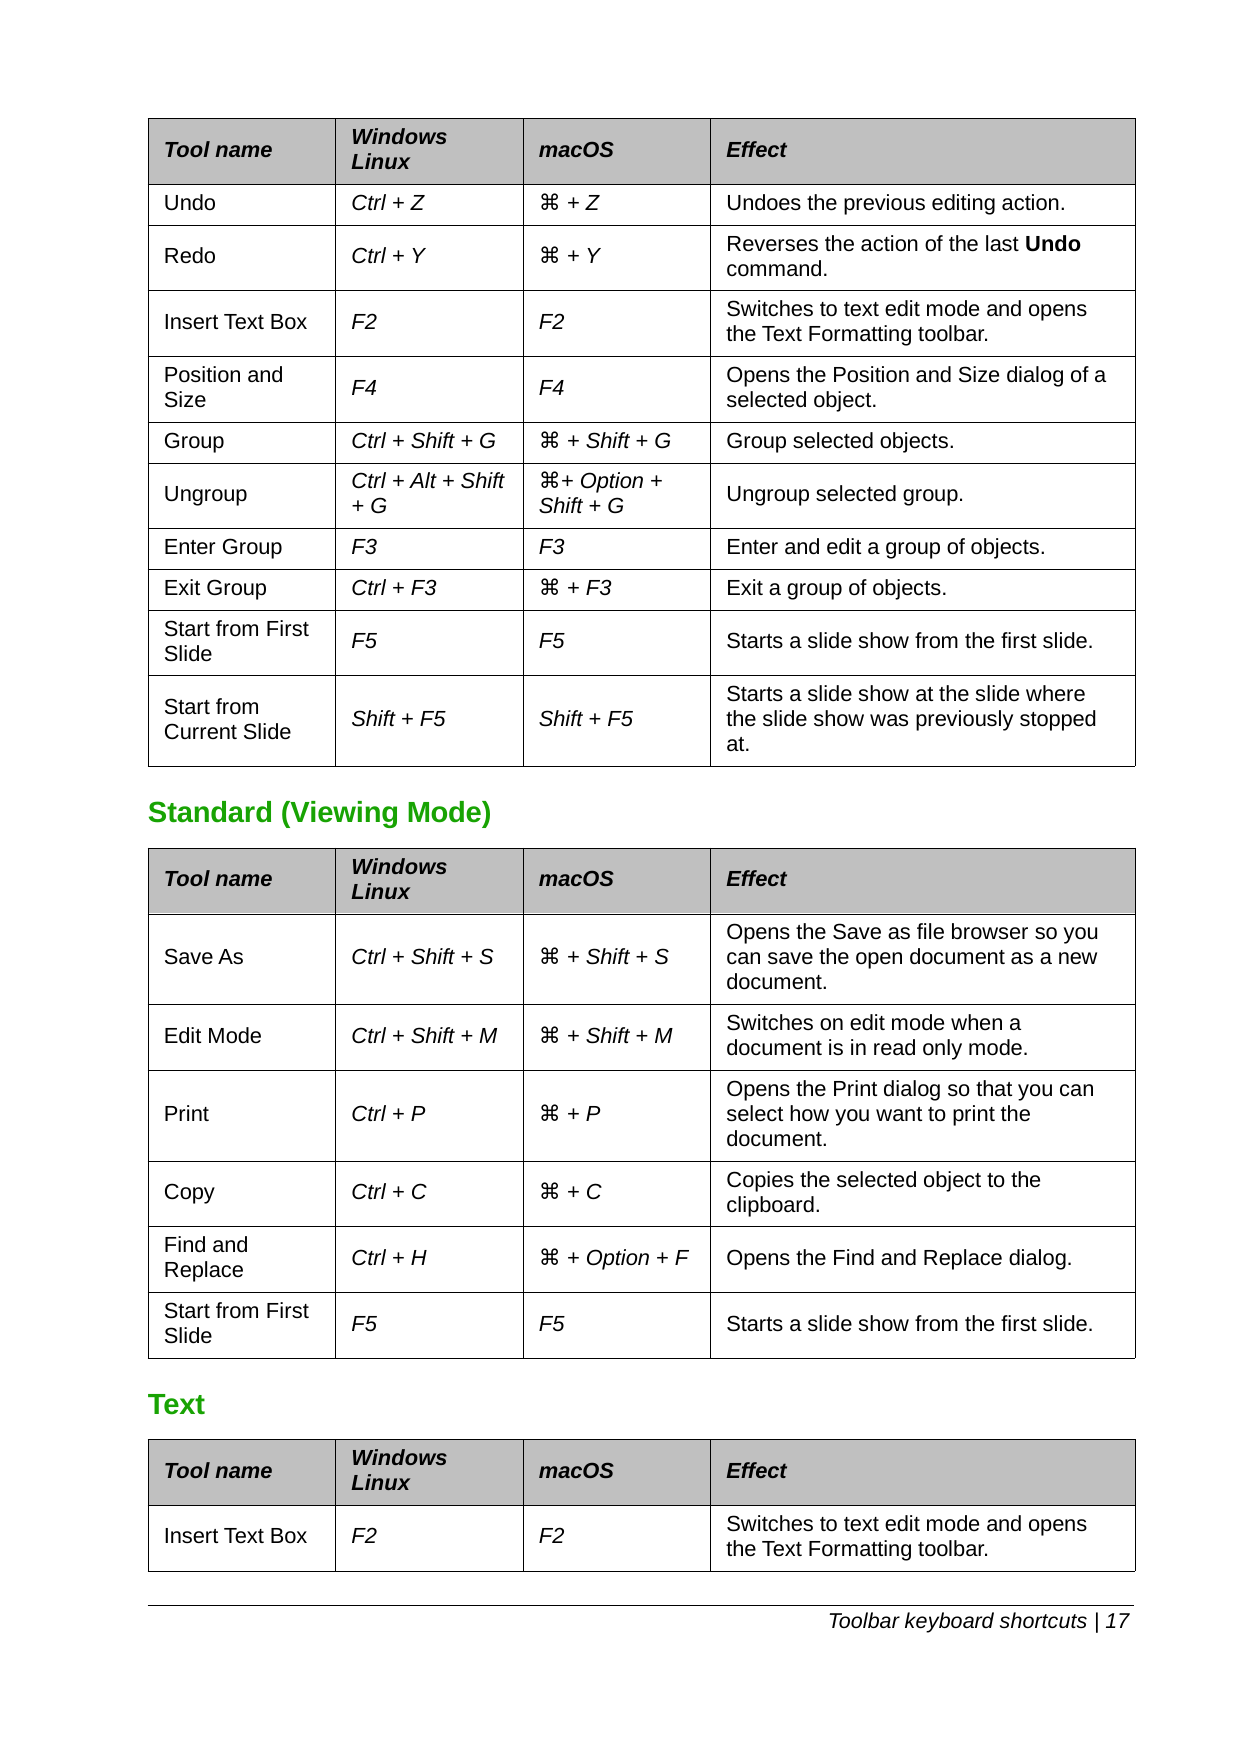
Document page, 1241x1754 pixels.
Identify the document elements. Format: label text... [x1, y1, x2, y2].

table_header Tool name [149, 119, 335, 184]
table_cell Ctrl + P [336, 1071, 523, 1161]
table_cell F3 [524, 529, 710, 569]
table_cell F5 [336, 611, 523, 675]
table_cell Enter and edit a group of objects. [711, 529, 1135, 569]
table_cell Reverses the action of the last Undo command. [711, 226, 1135, 290]
subtitle Text [148, 1387, 1134, 1421]
table_cell F5 [336, 1293, 523, 1358]
table_header Tool name [149, 1440, 335, 1505]
table_cell Opens the Find and Replace dialog. [711, 1227, 1135, 1292]
table_cell Group selected objects. [711, 423, 1135, 462]
table_cell Switches on edit mode when a document is in read only mode. [711, 1005, 1135, 1070]
table_cell Start from First Slide [149, 1293, 335, 1358]
table_cell Position and Size [149, 357, 335, 422]
table_cell ⌘ + Shift + M [524, 1005, 710, 1070]
table_cell Ctrl + Z [336, 185, 523, 224]
table_cell Ctrl + Alt + Shift + G [336, 464, 523, 528]
table_cell Ctrl + C [336, 1162, 523, 1226]
table_header Windows Linux [336, 1440, 523, 1505]
table_cell ⌘ + Shift + S [524, 915, 710, 1004]
table_cell Opens the Save as file browser so you can save the open document as a new document. [711, 915, 1135, 1004]
table_cell F4 [336, 357, 523, 422]
table_cell Ctrl + Shift + G [336, 423, 523, 462]
table_cell Exit Group [149, 570, 335, 610]
table_header Effect [711, 1440, 1135, 1505]
table_cell Edit Mode [149, 1005, 335, 1070]
table_cell ⌘ + Shift + G [524, 423, 710, 462]
table_cell F2 [336, 1506, 523, 1571]
table_cell Opens the Print dialog so that you can select how you want to print the document. [711, 1071, 1135, 1161]
table_cell Print [149, 1071, 335, 1161]
table_cell Undo [149, 185, 335, 224]
table_cell F2 [524, 291, 710, 356]
table_cell Starts a slide show from the first slide. [711, 611, 1135, 675]
table_cell Ctrl + F3 [336, 570, 523, 610]
table_cell Find and Replace [149, 1227, 335, 1292]
table_cell ⌘ + Y [524, 226, 710, 290]
table_cell Redo [149, 226, 335, 290]
table_cell F2 [336, 291, 523, 356]
table_header Effect [711, 849, 1135, 913]
table_cell ⌘ + P [524, 1071, 710, 1161]
table_header Windows Linux [336, 849, 523, 913]
table_cell Starts a slide show from the first slide. [711, 1293, 1135, 1358]
table_cell Exit a group of objects. [711, 570, 1135, 610]
table_cell Shift + F5 [336, 676, 523, 766]
table_cell Group [149, 423, 335, 462]
table_cell F2 [524, 1506, 710, 1571]
table_cell F4 [524, 357, 710, 422]
table_cell Switches to text edit mode and opens the Text Formatting toolbar. [711, 1506, 1135, 1571]
table_cell Ctrl + Shift + S [336, 915, 523, 1004]
table_header Windows Linux [336, 119, 523, 184]
table_header macOS [524, 1440, 710, 1505]
table_cell Start from Current Slide [149, 676, 335, 766]
table_cell Save As [149, 915, 335, 1004]
table_header macOS [524, 119, 710, 184]
table_cell ⌘ + Option + F [524, 1227, 710, 1292]
table_cell Insert Text Box [149, 1506, 335, 1571]
table_cell F5 [524, 1293, 710, 1358]
table_header macOS [524, 849, 710, 913]
table_cell ⌘ + Z [524, 185, 710, 224]
table_cell ⌘ + F3 [524, 570, 710, 610]
table_cell Ctrl + Y [336, 226, 523, 290]
table_cell Opens the Position and Size dialog of a selected object. [711, 357, 1135, 422]
table_cell Ungroup selected group. [711, 464, 1135, 528]
table_cell F3 [336, 529, 523, 569]
table_cell Copies the selected object to the clipboard. [711, 1162, 1135, 1226]
table_cell Shift + F5 [524, 676, 710, 766]
table_cell Start from First Slide [149, 611, 335, 675]
table_cell ⌘+ Option + Shift + G [524, 464, 710, 528]
table_cell ⌘ + C [524, 1162, 710, 1226]
table_cell Switches to text edit mode and opens the Text Formatting toolbar. [711, 291, 1135, 356]
table_cell Ctrl + Shift + M [336, 1005, 523, 1070]
table_cell Undoes the previous editing action. [711, 185, 1135, 224]
table_header Effect [711, 119, 1135, 184]
table_cell Ungroup [149, 464, 335, 528]
table_cell F5 [524, 611, 710, 675]
table_header Tool name [149, 849, 335, 913]
table_cell Enter Group [149, 529, 335, 569]
subtitle Standard (Viewing Mode) [148, 795, 1134, 829]
table_cell Insert Text Box [149, 291, 335, 356]
table_cell Starts a slide show at the slide where the slide show was previously stopped at. [711, 676, 1135, 766]
table_cell Copy [149, 1162, 335, 1226]
table_cell Ctrl + H [336, 1227, 523, 1292]
